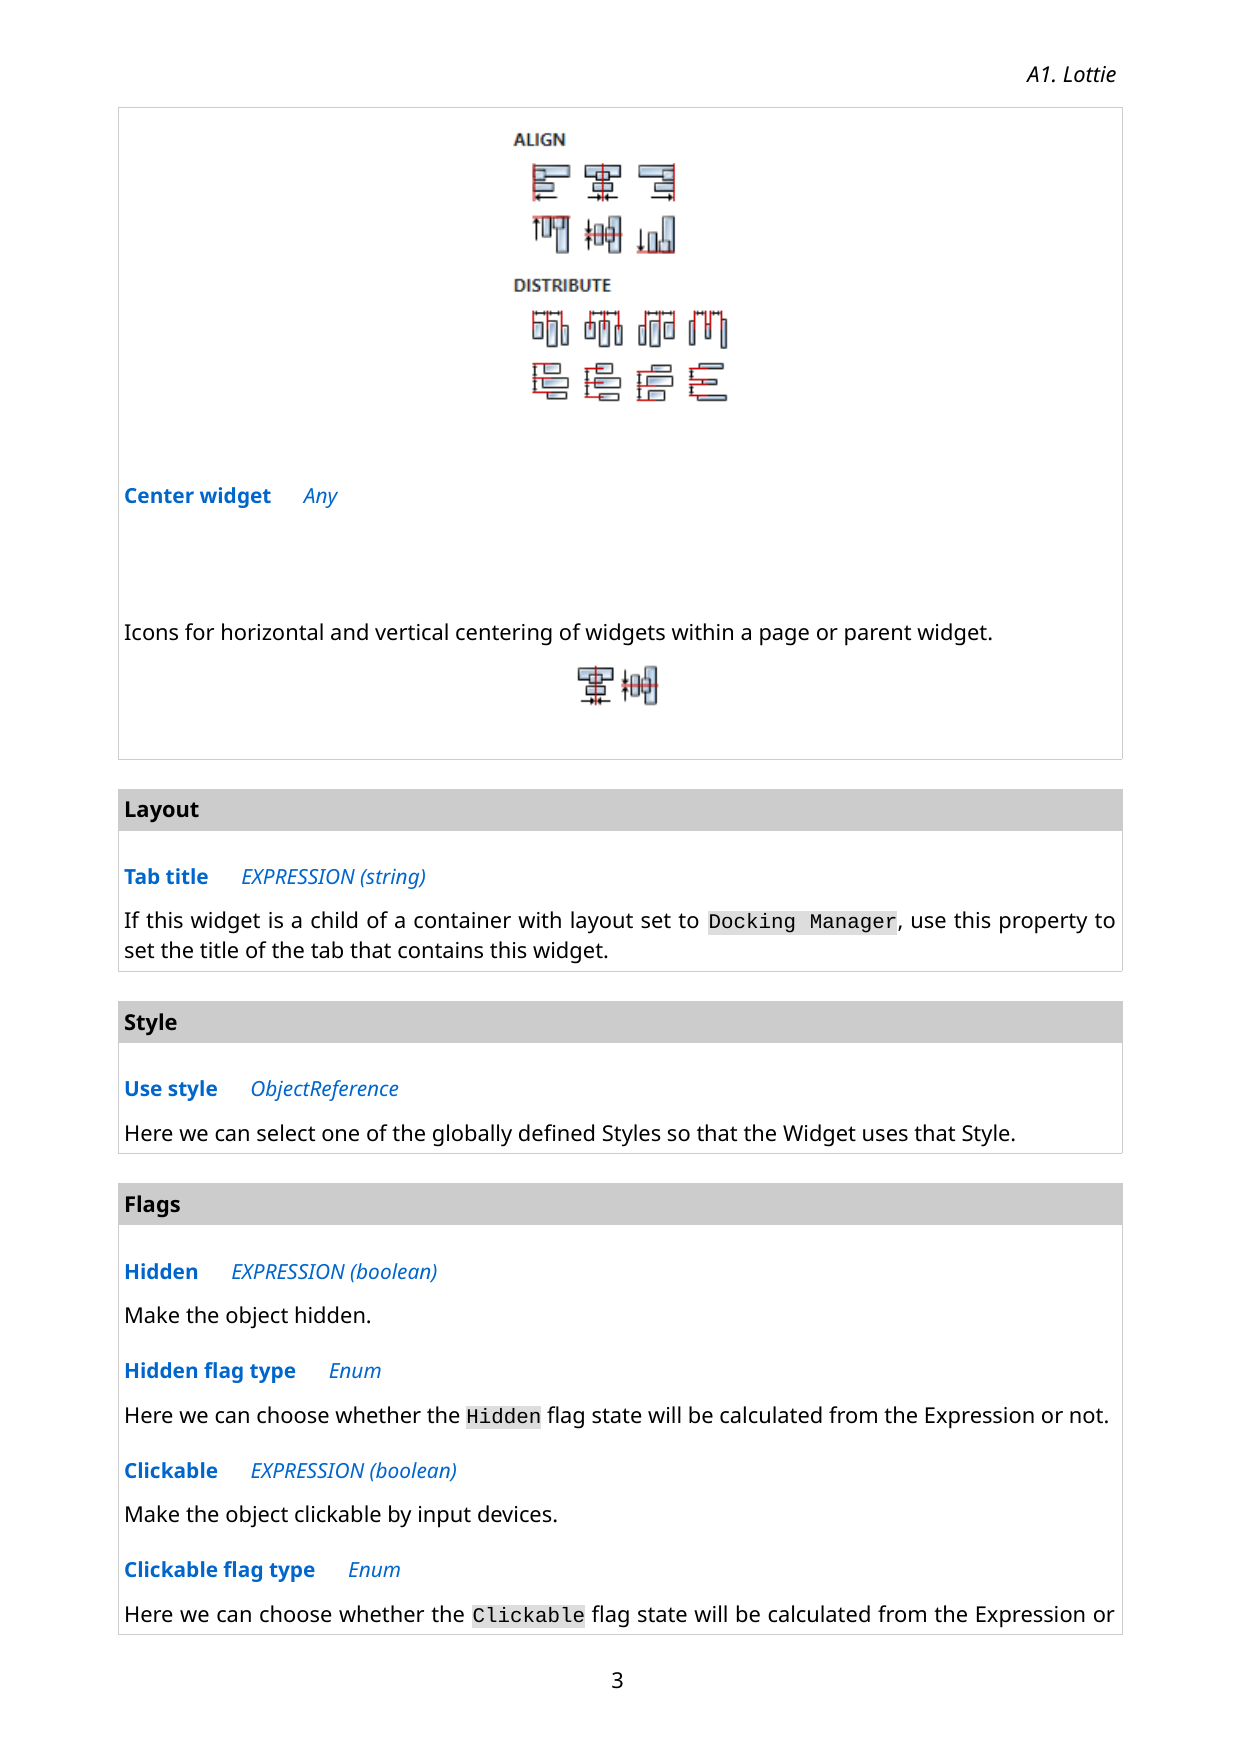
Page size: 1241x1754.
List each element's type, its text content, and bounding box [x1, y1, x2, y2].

table_header Layout [119, 790, 1122, 830]
table_cell Tab title EXPRESSION (string) If this widget is a child of a container with layout set to Docking Manager, use this property to set the title of the tab that contains this widget. [119, 831, 1122, 971]
table_header Flags [119, 1184, 1122, 1224]
picture [572, 658, 668, 712]
table_cell Use style ObjectReference Here we can select one of the globally defined Styles so that the Widget uses that Style. [119, 1043, 1122, 1153]
picture [490, 124, 750, 414]
table_cell Hidden EXPRESSION (boolean) Make the object hidden. Hidden flag type Enum Here we can choose whether the Hidden flag state will be calculated from the Expression or not. Clickable EXPRESSION (boolean) Make the object clickable by input devices. Clickable flag type Enum Here we can choose whether the Clickable flag state will be calculated from the Expression or [119, 1225, 1122, 1634]
table_cell [119, 108, 1122, 413]
table_cell Center widget Any Icons for horizontal and vertical centering of widgets within a page or parent widget. [119, 414, 1122, 758]
table_header Style [119, 1002, 1122, 1042]
